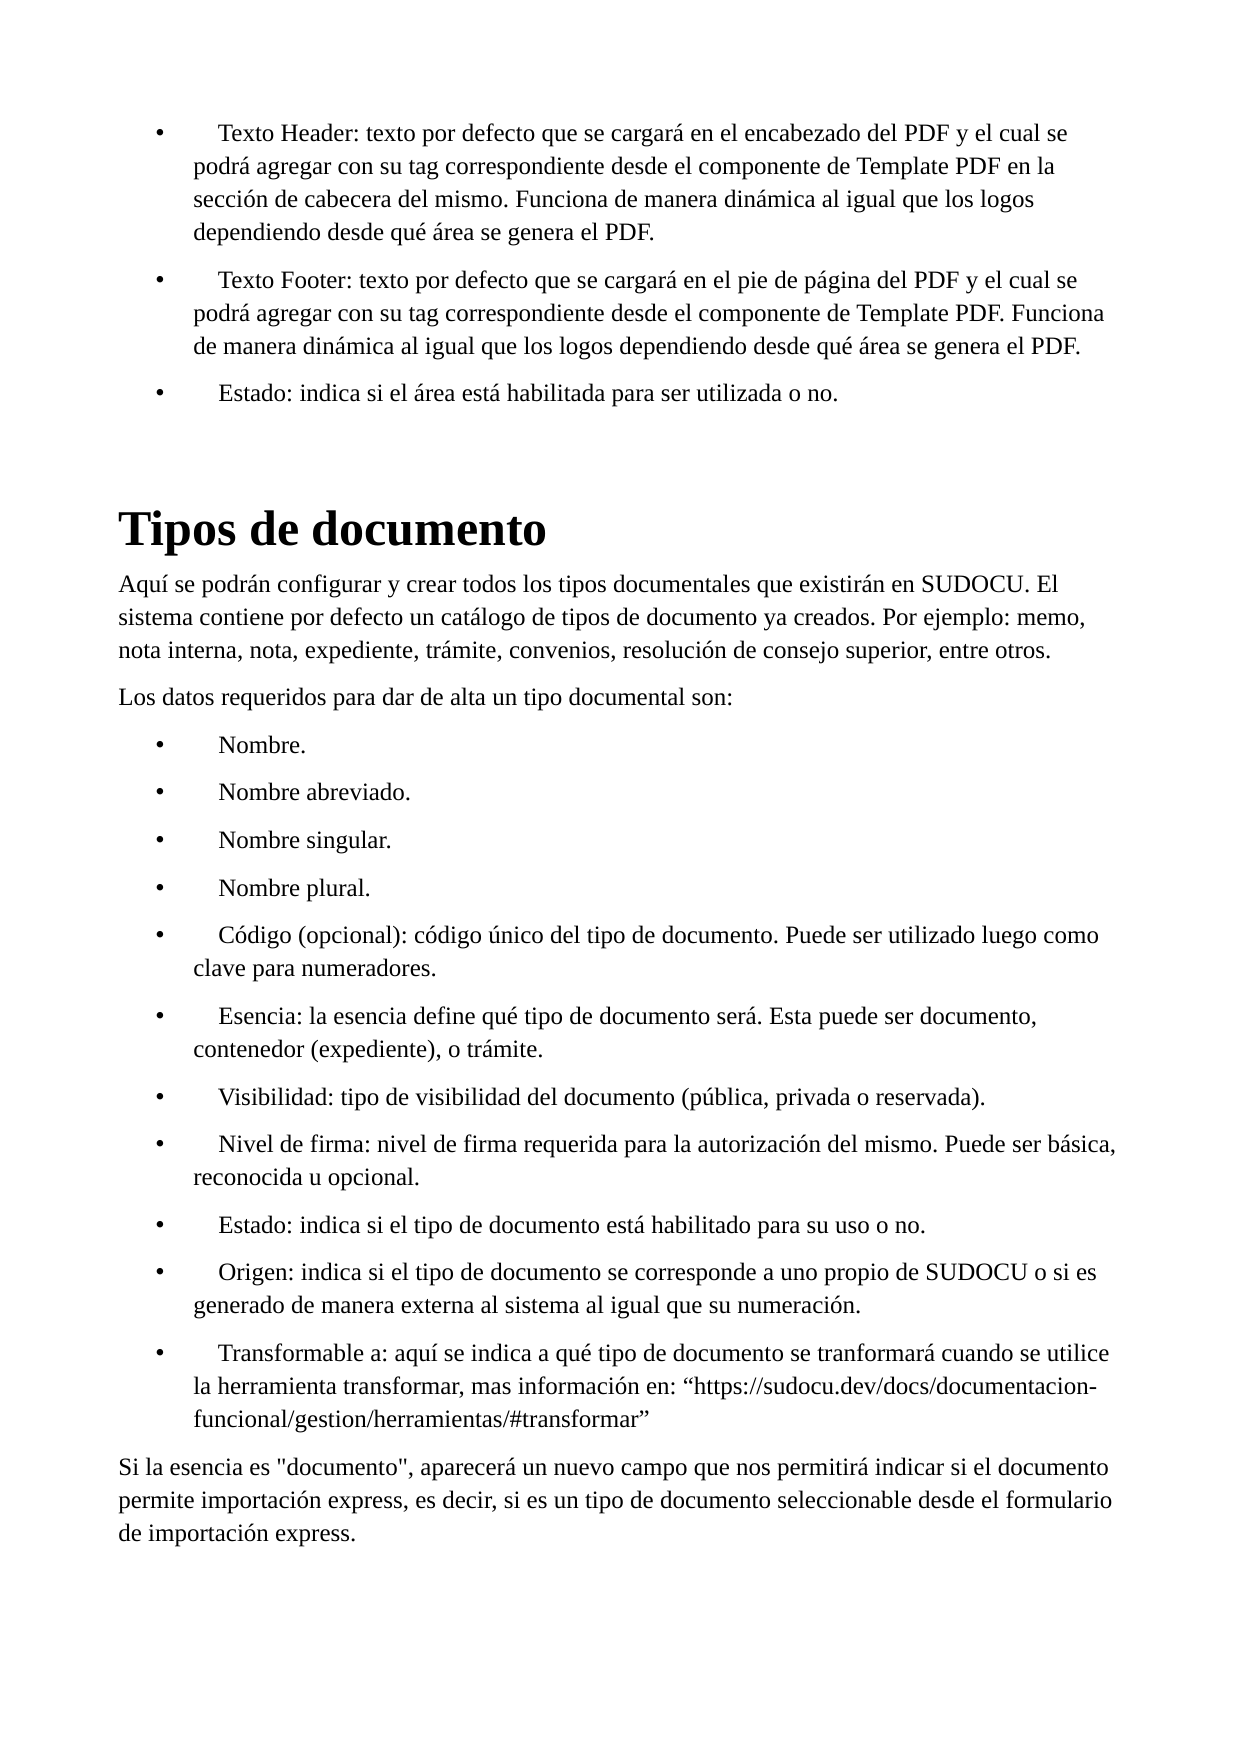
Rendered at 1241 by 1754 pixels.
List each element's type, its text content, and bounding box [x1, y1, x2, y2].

list Estado: indica si el tipo de documento está habilitado para su uso o no. [156, 1210, 1122, 1238]
list Nombre. [156, 730, 1122, 759]
list Texto Footer: texto por defecto que se cargará en el pie de página del PDF y el cual se podrá agregar con su tag correspondiente desde el componente de Template PDF. Funciona de manera dinámica al igual que los logos dependiendo desde qué área se genera el PDF. [156, 265, 1122, 359]
list Nombre abreviado. [156, 777, 1122, 806]
list Nombre plural. [156, 873, 1122, 901]
list Código (opcional): código único del tipo de documento. Puede ser utilizado luego como clave para numeradores. [156, 920, 1122, 982]
list Nivel de firma: nivel de firma requerida para la autorización del mismo. Puede ser básica, reconocida u opcional. [156, 1129, 1122, 1191]
list Visibilidad: tipo de visibilidad del documento (pública, privada o reservada). [156, 1082, 1122, 1110]
list Texto Header: texto por defecto que se cargará en el encabezado del PDF y el cual se podrá agregar con su tag correspondiente desde el componente de Template PDF en la sección de cabecera del mismo. Funciona de manera dinámica al igual que los logos dependiendo desde qué área se genera el PDF. [156, 118, 1122, 246]
list Estado: indica si el área está habilitada para ser utilizada o no. [156, 378, 1122, 407]
list Nombre singular. [156, 825, 1122, 854]
text Si la esencia es "documento", aparecerá un nuevo campo que nos permitirá indicar si el documento permite importación express, es decir, si es un tipo de documento seleccionable desde el formulario de importación express. [118, 1452, 1122, 1546]
list Origen: indica si el tipo de documento se corresponde a uno propio de SUDOCU o si es generado de manera externa al sistema al igual que su numeración. [156, 1257, 1122, 1319]
text Los datos requeridos para dar de alta un tipo documental son: [118, 682, 1122, 711]
text Aquí se podrán configurar y crear todos los tipos documentales que existirán en SUDOCU. El sistema contiene por defecto un catálogo de tipos de documento ya creados. Por ejemplo: memo, nota interna, nota, expediente, trámite, convenios, resolución de consejo superior, entre otros. [118, 569, 1122, 663]
subtitle Tipos de documento [118, 499, 1122, 556]
list Esencia: la esencia define qué tipo de documento será. Esta puede ser documento, contenedor (expediente), o trámite. [156, 1001, 1122, 1063]
list Transformable a: aquí se indica a qué tipo de documento se tranformará cuando se utilice la herramienta transformar, mas información en: “https://sudocu.dev/docs/documentacion-funcional/gestion/herramientas/#transformar” [156, 1338, 1122, 1433]
